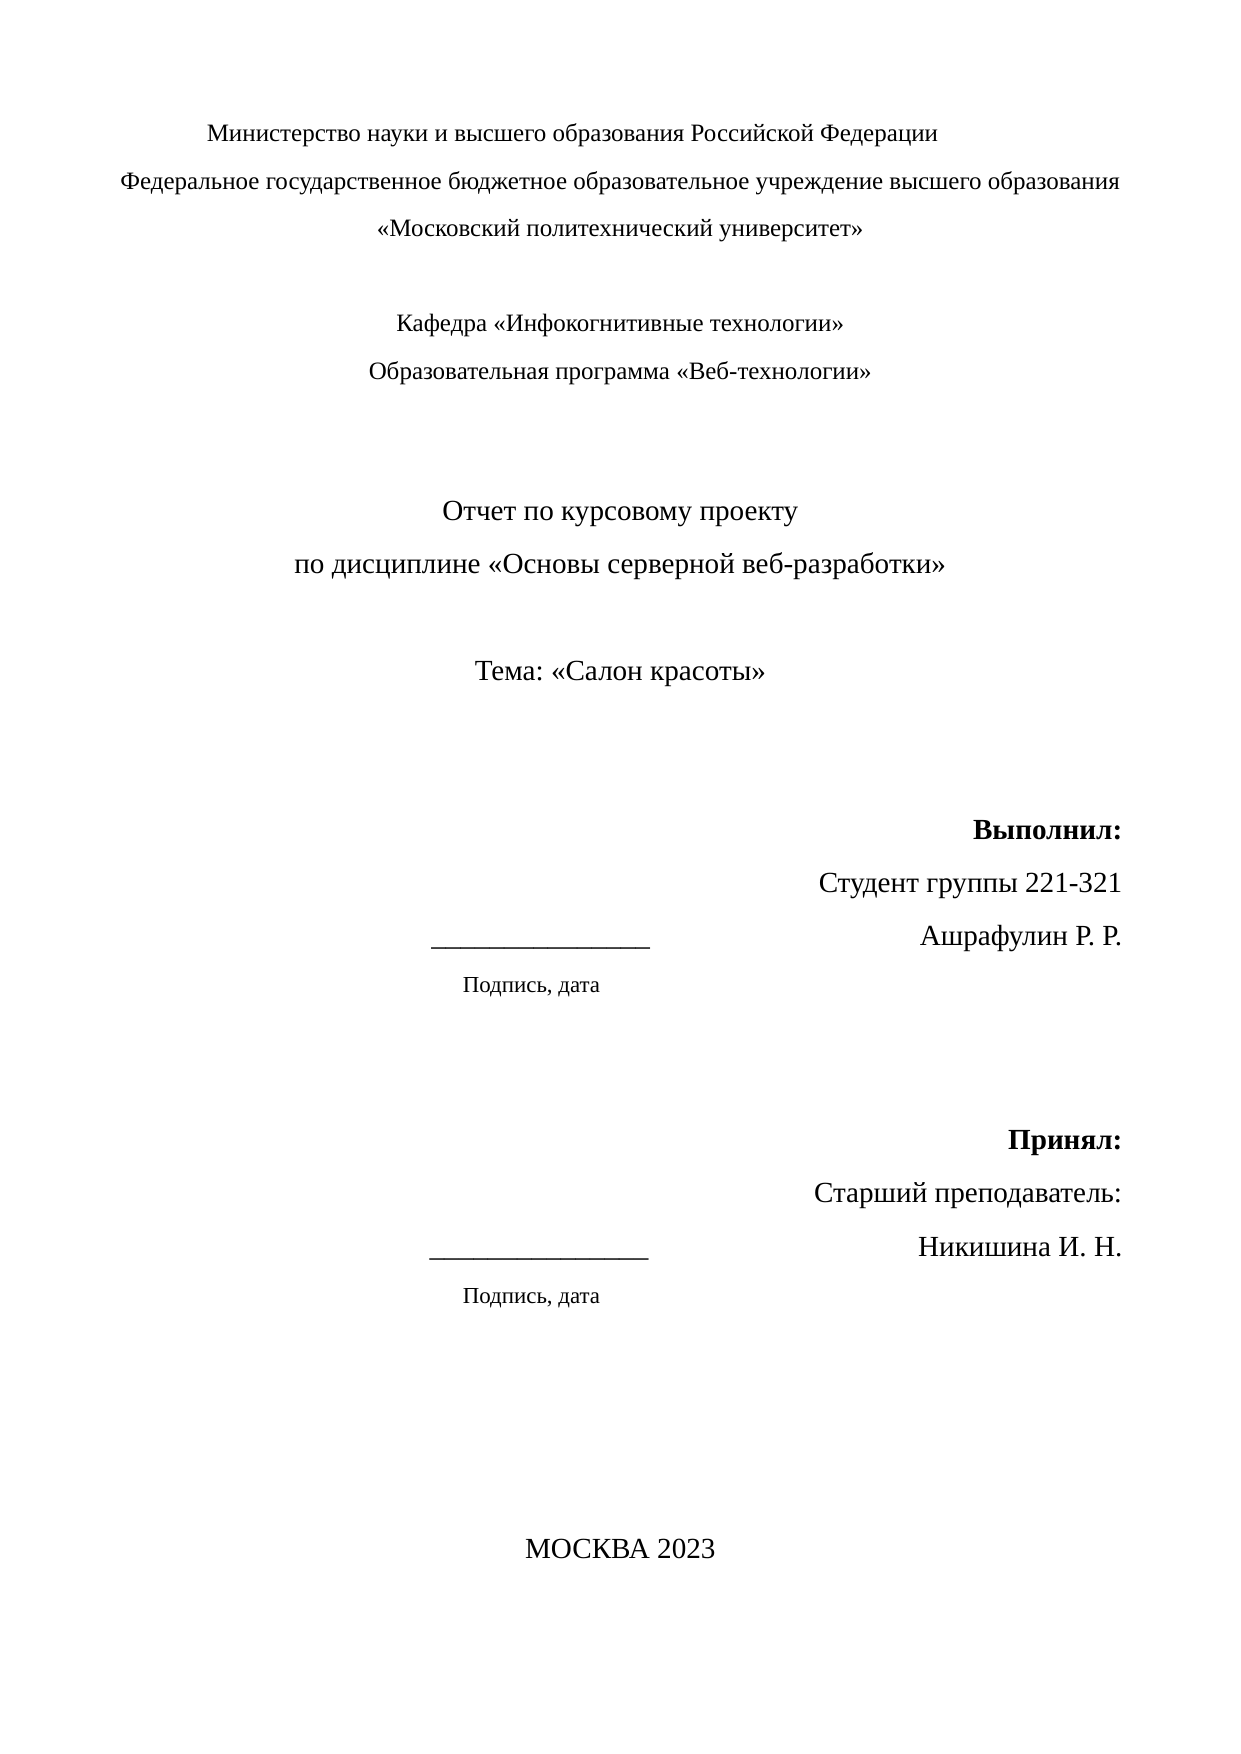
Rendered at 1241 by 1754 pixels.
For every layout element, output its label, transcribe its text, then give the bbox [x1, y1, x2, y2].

text _______________ Ашрафулин Р. Р. [118, 918, 1122, 952]
text Министерство науки и высшего образования Российской Федерации [118, 118, 1122, 147]
text Принял: [118, 1122, 1122, 1156]
text Подпись, дата [118, 971, 1122, 998]
text МОСКВА 2023 [118, 1531, 1122, 1564]
text Отчет по курсовому проекту [118, 493, 1122, 527]
text «Московский политехнический университет» [118, 213, 1122, 242]
text по дисциплине «Основы серверной веб-разработки» [118, 546, 1122, 580]
text Образовательная программа «Веб-технологии» [118, 356, 1122, 385]
text _______________ Никишина И. Н. [118, 1229, 1122, 1262]
text Старший преподаватель: [118, 1176, 1122, 1209]
text Студент группы 221-321 [118, 865, 1122, 899]
text Подпись, дата [118, 1282, 1122, 1308]
text Выполнил: [118, 812, 1122, 846]
text Федеральное государственное бюджетное образовательное учреждение высшего образования [118, 166, 1122, 194]
text Кафедра «Инфокогнитивные технологии» [118, 308, 1122, 337]
text Тема: «Салон красоты» [118, 653, 1122, 686]
